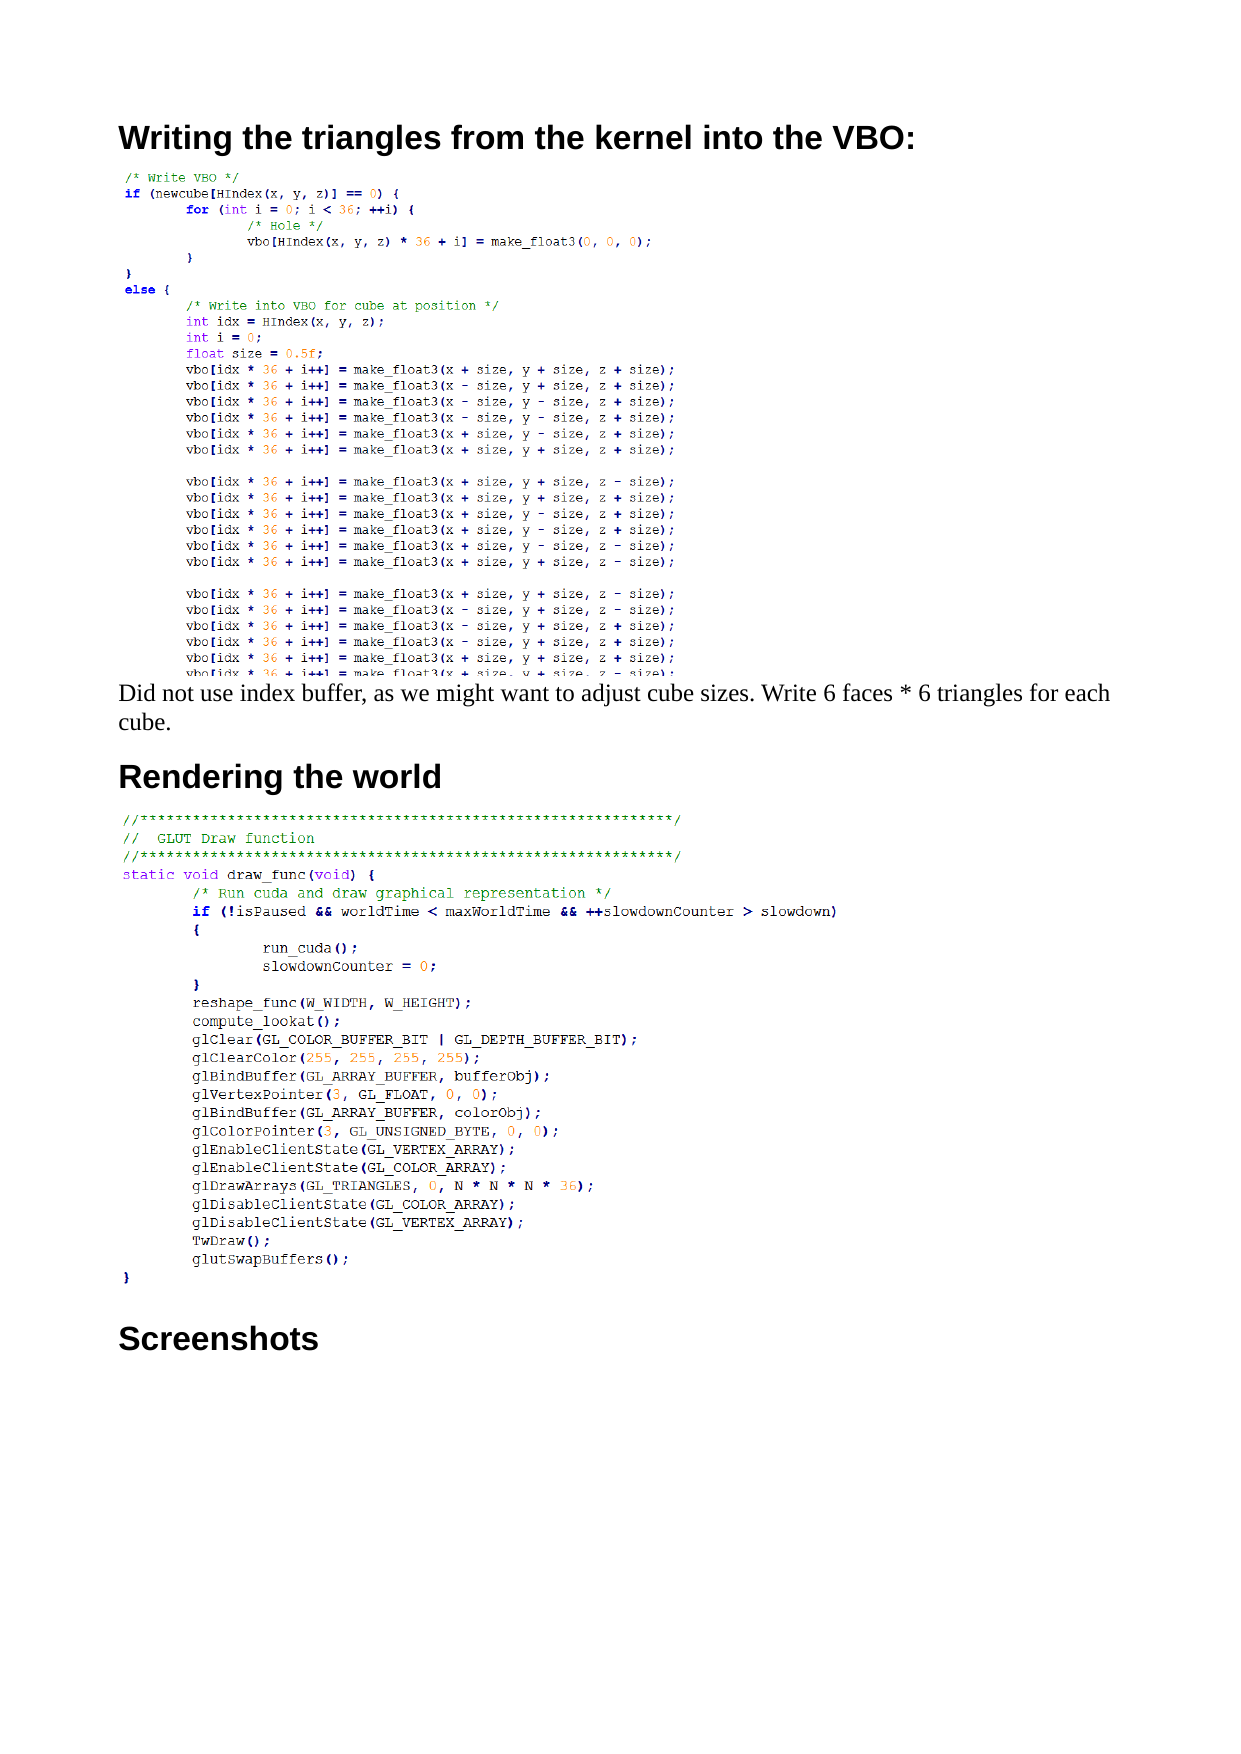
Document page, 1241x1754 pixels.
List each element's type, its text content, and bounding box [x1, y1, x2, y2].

picture [121, 812, 850, 1287]
subtitle Screenshots [118, 1319, 1122, 1358]
subtitle Writing the triangles from the kernel into the VBO: [118, 118, 1122, 157]
subtitle Rendering the world [118, 757, 1122, 795]
text Did not use index buffer, as we might want to adjust cube sizes. Write 6 faces * 6 triangles for each cube. [118, 678, 1122, 736]
picture [121, 171, 685, 676]
